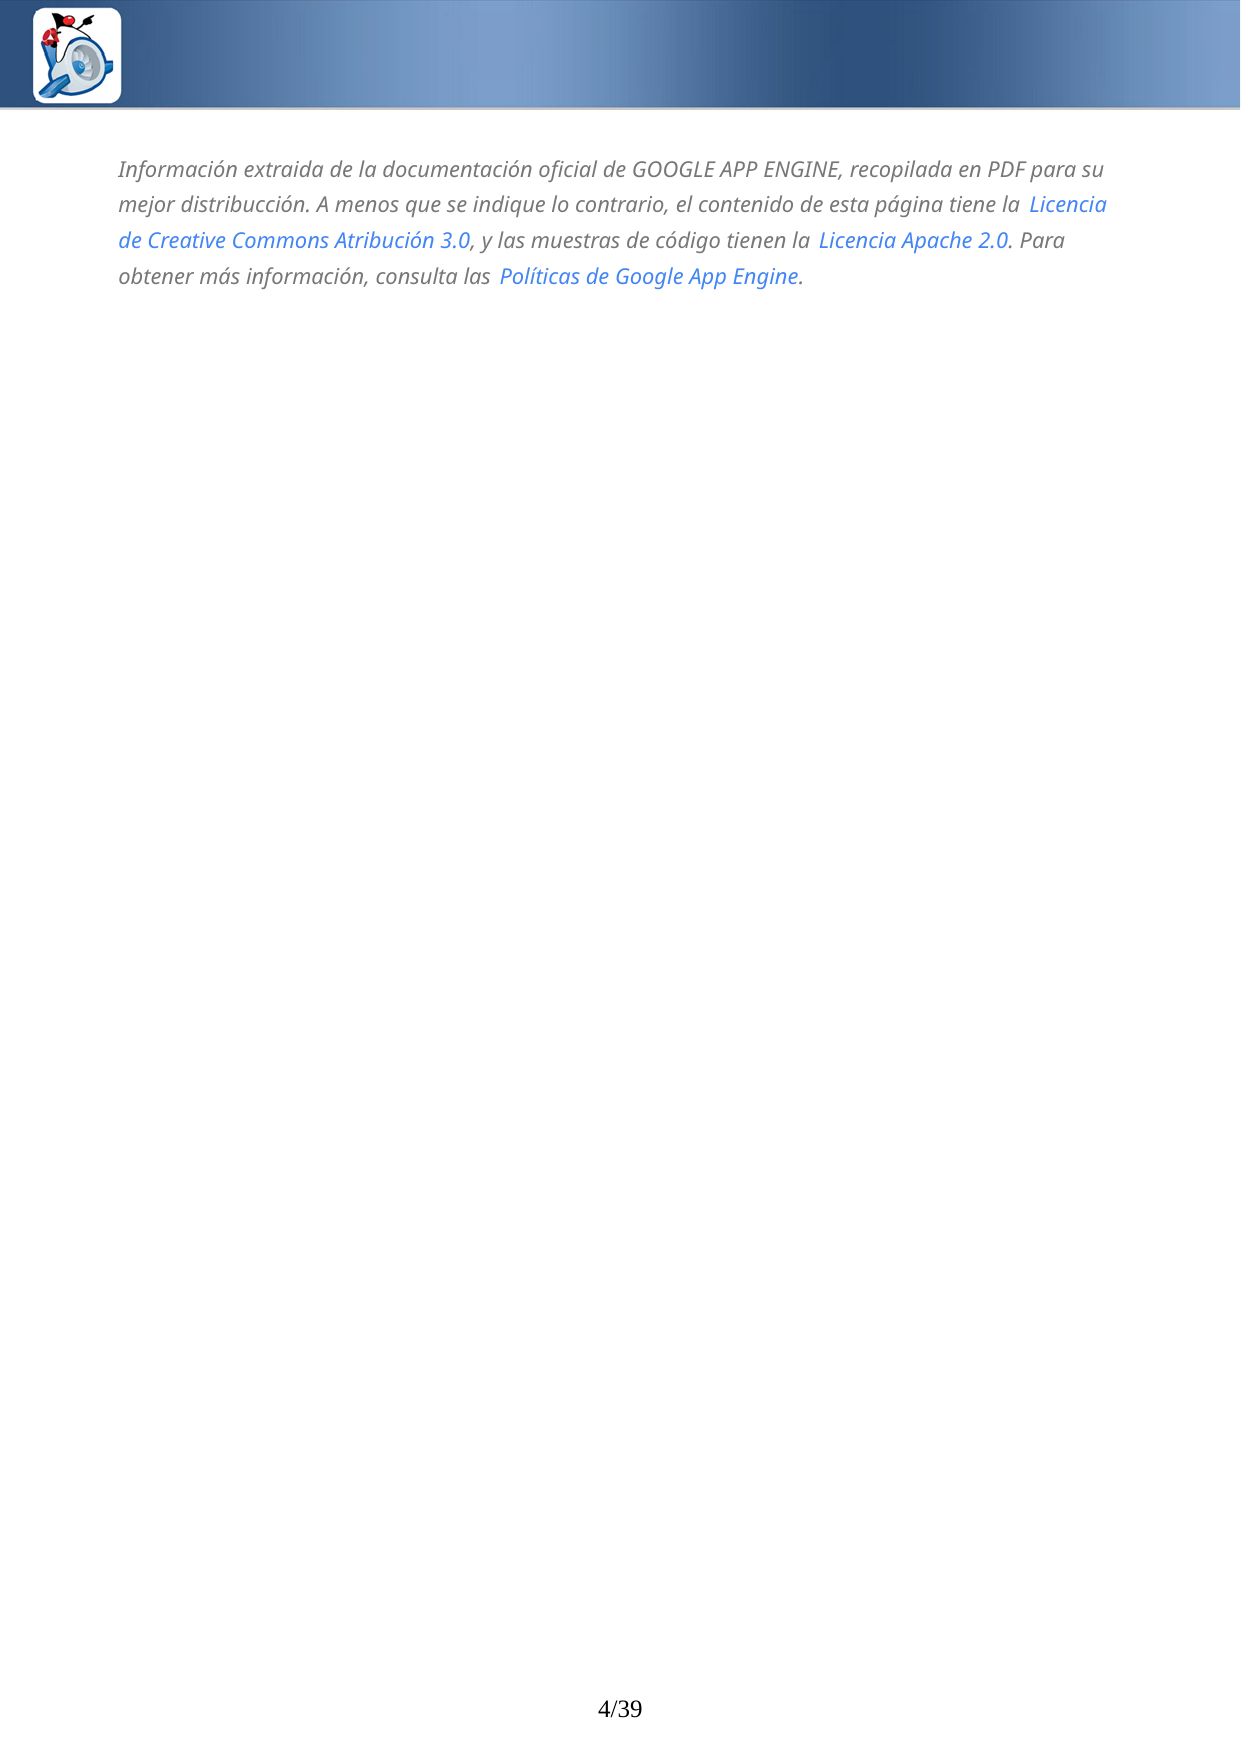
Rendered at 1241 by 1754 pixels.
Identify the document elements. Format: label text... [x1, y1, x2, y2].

text Información extraida de la documentación oficial de GOOGLE APP ENGINE, recopilada en PDF para su mejor distribucción. A menos que se indique lo contrario, el contenido de esta página tiene la Licencia de Creative Commons Atribución 3.0, y las muestras de código tienen la Licencia Apache 2.0. Para obtener más información, consulta las Políticas de Google App Engine. [118, 153, 1122, 291]
picture [0, 0, 1241, 110]
